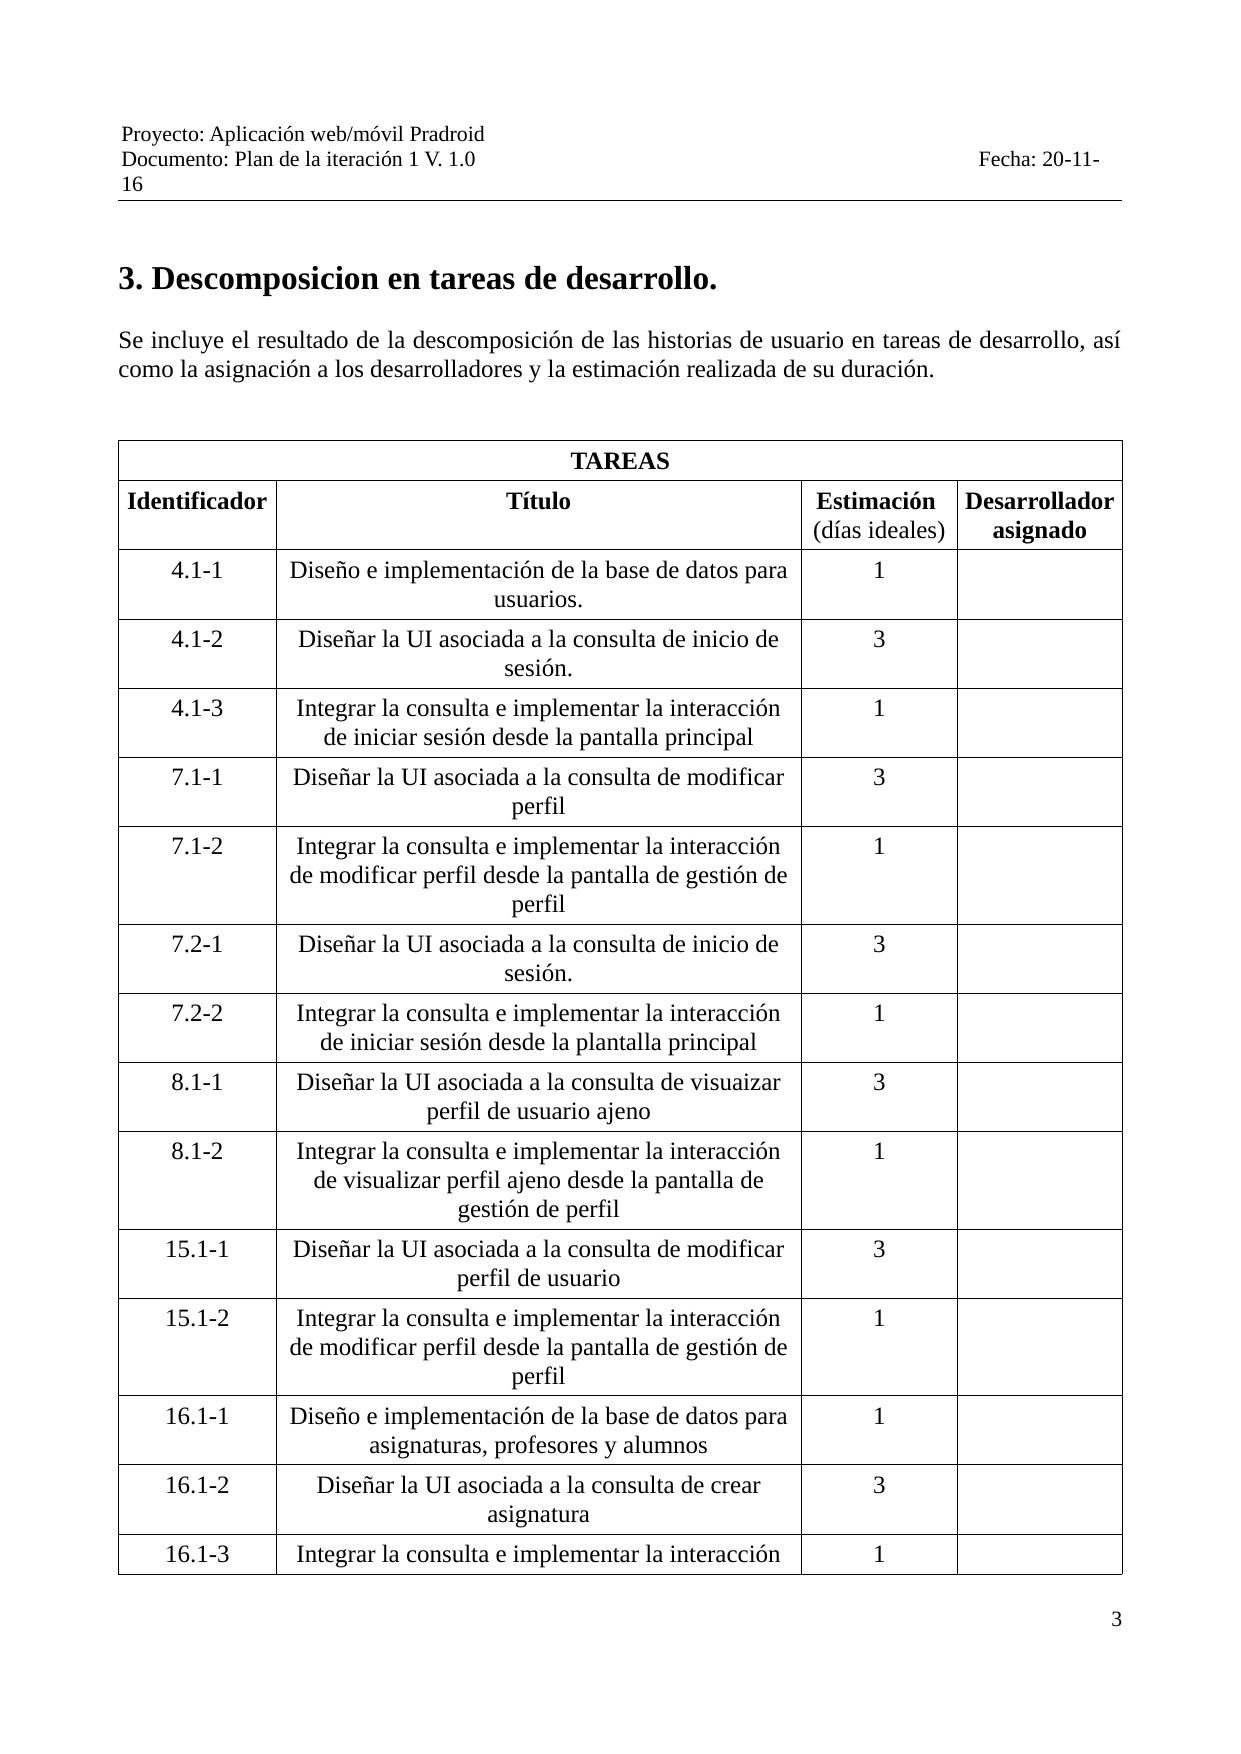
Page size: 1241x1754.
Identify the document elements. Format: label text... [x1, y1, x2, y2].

text 3. Descomposicion en tareas de desarrollo. [118, 258, 1122, 296]
table_cell Título [277, 481, 801, 549]
table_cell Integrar la consulta e implementar la interacción de visualizar perfil ajeno desde la pantalla de gestión de perfil [277, 1132, 801, 1228]
table_cell 3 [802, 925, 957, 992]
table_cell 15.1-2 [119, 1299, 276, 1395]
table_cell [958, 1535, 1122, 1574]
text Se incluye el resultado de la descomposición de las historias de usuario en tareas de desarrollo, así como la asignación a los desarrolladores y la estimación realizada de su duración. [118, 325, 1122, 382]
table_cell Diseñar la UI asociada a la consulta de inicio de sesión. [277, 925, 801, 992]
table_cell 7.1-2 [119, 827, 276, 923]
table_cell 7.2-2 [119, 994, 276, 1062]
table_cell [958, 1465, 1122, 1533]
table_cell [958, 1063, 1122, 1131]
table_cell [958, 689, 1122, 757]
table_cell [958, 1132, 1122, 1228]
table_cell 16.1-3 [119, 1535, 276, 1574]
table_cell 1 [802, 1299, 957, 1395]
table_cell Identificador [119, 481, 276, 549]
table_cell Diseñar la UI asociada a la consulta de modificar perfil [277, 758, 801, 826]
table_cell 1 [802, 994, 957, 1062]
table_cell 16.1-1 [119, 1396, 276, 1464]
table_cell 1 [802, 550, 957, 618]
table_cell Estimación (días ideales) [802, 481, 957, 549]
table_cell Diseñar la UI asociada a la consulta de inicio de sesión. [277, 620, 801, 687]
table_cell Diseñar la UI asociada a la consulta de visuaizar perfil de usuario ajeno [277, 1063, 801, 1131]
table_cell Integrar la consulta e implementar la interacción de modificar perfil desde la pantalla de gestión de perfil [277, 827, 801, 923]
table_cell 3 [802, 1063, 957, 1131]
table_cell [958, 1230, 1122, 1297]
table_cell Diseño e implementación de la base de datos para asignaturas, profesores y alumnos [277, 1396, 801, 1464]
table_cell [958, 1299, 1122, 1395]
table_cell 8.1-2 [119, 1132, 276, 1228]
table_cell 3 [802, 620, 957, 687]
table_cell [958, 925, 1122, 992]
table_cell [958, 758, 1122, 826]
table_cell 1 [802, 1132, 957, 1228]
table_cell 7.1-1 [119, 758, 276, 826]
table_cell 8.1-1 [119, 1063, 276, 1131]
table_cell Diseño e implementación de la base de datos para usuarios. [277, 550, 801, 618]
table_cell [958, 994, 1122, 1062]
table_cell Integrar la consulta e implementar la interacción de iniciar sesión desde la plantalla principal [277, 994, 801, 1062]
table_cell 1 [802, 689, 957, 757]
table_cell Integrar la consulta e implementar la interacción de modificar perfil desde la pantalla de gestión de perfil [277, 1299, 801, 1395]
table_cell 3 [802, 1230, 957, 1297]
table_header TAREAS [119, 441, 1122, 480]
table_cell 4.1-3 [119, 689, 276, 757]
table_cell Diseñar la UI asociada a la consulta de modificar perfil de usuario [277, 1230, 801, 1297]
table_cell 1 [802, 1396, 957, 1464]
table_cell 4.1-1 [119, 550, 276, 618]
table_cell 3 [802, 1465, 957, 1533]
table_cell Desarrollador asignado [958, 481, 1122, 549]
table_cell 15.1-1 [119, 1230, 276, 1297]
table_cell 7.2-1 [119, 925, 276, 992]
table_cell 16.1-2 [119, 1465, 276, 1533]
table_cell 1 [802, 827, 957, 923]
table_cell 3 [802, 758, 957, 826]
table_cell 4.1-2 [119, 620, 276, 687]
table_cell 1 [802, 1535, 957, 1574]
table_cell [958, 827, 1122, 923]
table_cell [958, 1396, 1122, 1464]
table_cell Diseñar la UI asociada a la consulta de crear asignatura [277, 1465, 801, 1533]
table_cell Integrar la consulta e implementar la interacción de iniciar sesión desde la pantalla principal [277, 689, 801, 757]
table_cell Integrar la consulta e implementar la interacción [277, 1535, 801, 1574]
table_cell [958, 620, 1122, 687]
table_cell [958, 550, 1122, 618]
